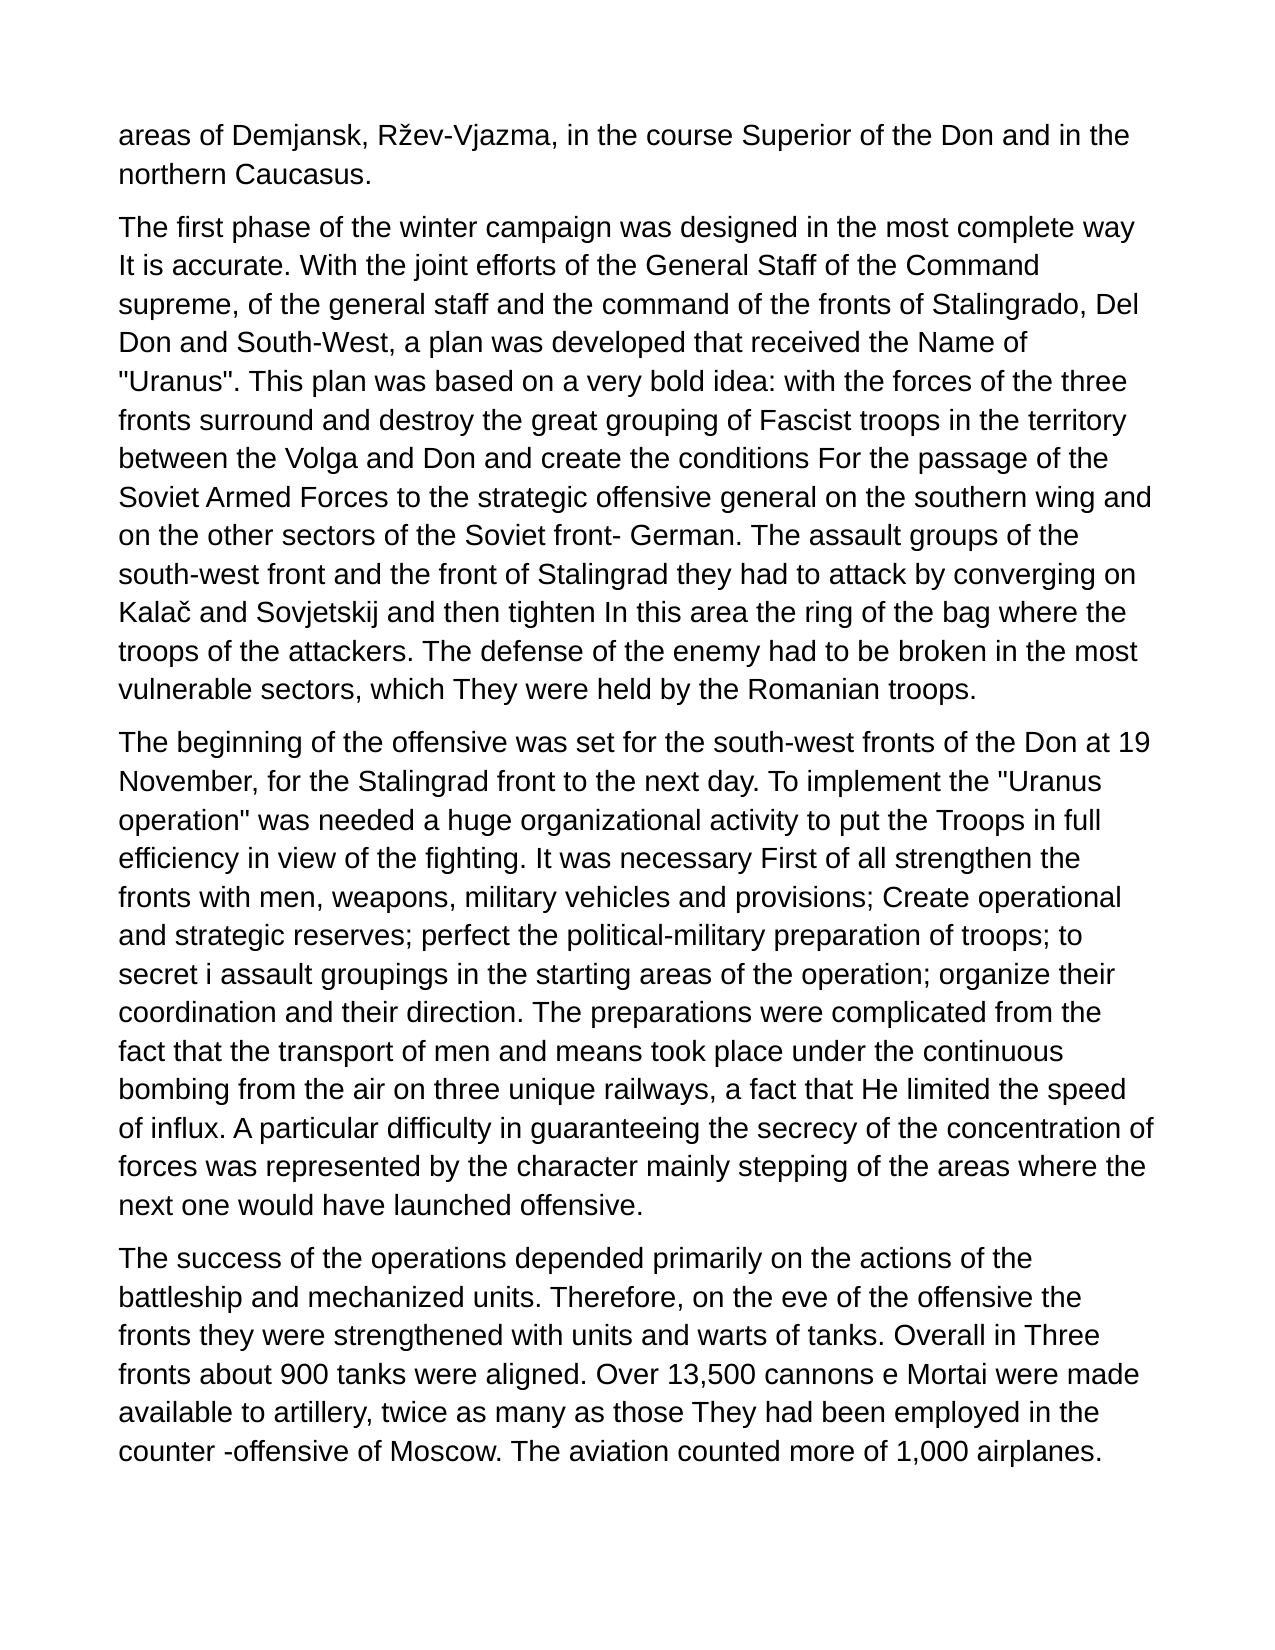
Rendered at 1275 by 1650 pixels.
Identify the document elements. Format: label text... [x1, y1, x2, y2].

text areas of Demjansk, Ržev-Vjazma, in the course Superior of the Don and in the northern Caucasus. [118, 118, 1157, 190]
text The beginning of the offensive was set for the south-west fronts of the Don at 19 November, for the Stalingrad front to the next day. To implement the "Uranus operation" was needed a huge organizational activity to put the Troops in full efficiency in view of the fighting. It was necessary First of all strengthen the fronts with men, weapons, military vehicles and provisions; Create operational and strategic reserves; perfect the political-military preparation of troops; to secret i assault groupings in the starting areas of the operation; organize their coordination and their direction. The preparations were complicated from the fact that the transport of men and means took place under the continuous bombing from the air on three unique railways, a fact that He limited the speed of influx. A particular difficulty in guaranteeing the secrecy of the concentration of forces was represented by the character mainly stepping of the areas where the next one would have launched offensive. [118, 725, 1157, 1221]
text The success of the operations depended primarily on the actions of the battleship and mechanized units. Therefore, on the eve of the offensive the fronts they were strengthened with units and warts of tanks. Overall in Three fronts about 900 tanks were aligned. Over 13,500 cannons e Mortai were made available to artillery, twice as many as those They had been employed in the counter -offensive of Moscow. The aviation counted more of 1,000 airplanes. [118, 1241, 1157, 1467]
text The first phase of the winter campaign was designed in the most complete way It is accurate. With the joint efforts of the General Staff of the Command supreme, of the general staff and the command of the fronts of Stalingrado, Del Don and South-West, a plan was developed that received the Name of "Uranus". This plan was based on a very bold idea: with the forces of the three fronts surround and destroy the great grouping of Fascist troops in the territory between the Volga and Don and create the conditions For the passage of the Soviet Armed Forces to the strategic offensive general on the southern wing and on the other sectors of the Soviet front- German. The assault groups of the south-west front and the front of Stalingrad they had to attack by converging on Kalač and Sovjetskij and then tighten In this area the ring of the bag where the troops of the attackers. The defense of the enemy had to be broken in the most vulnerable sectors, which They were held by the Romanian troops. [118, 210, 1157, 706]
